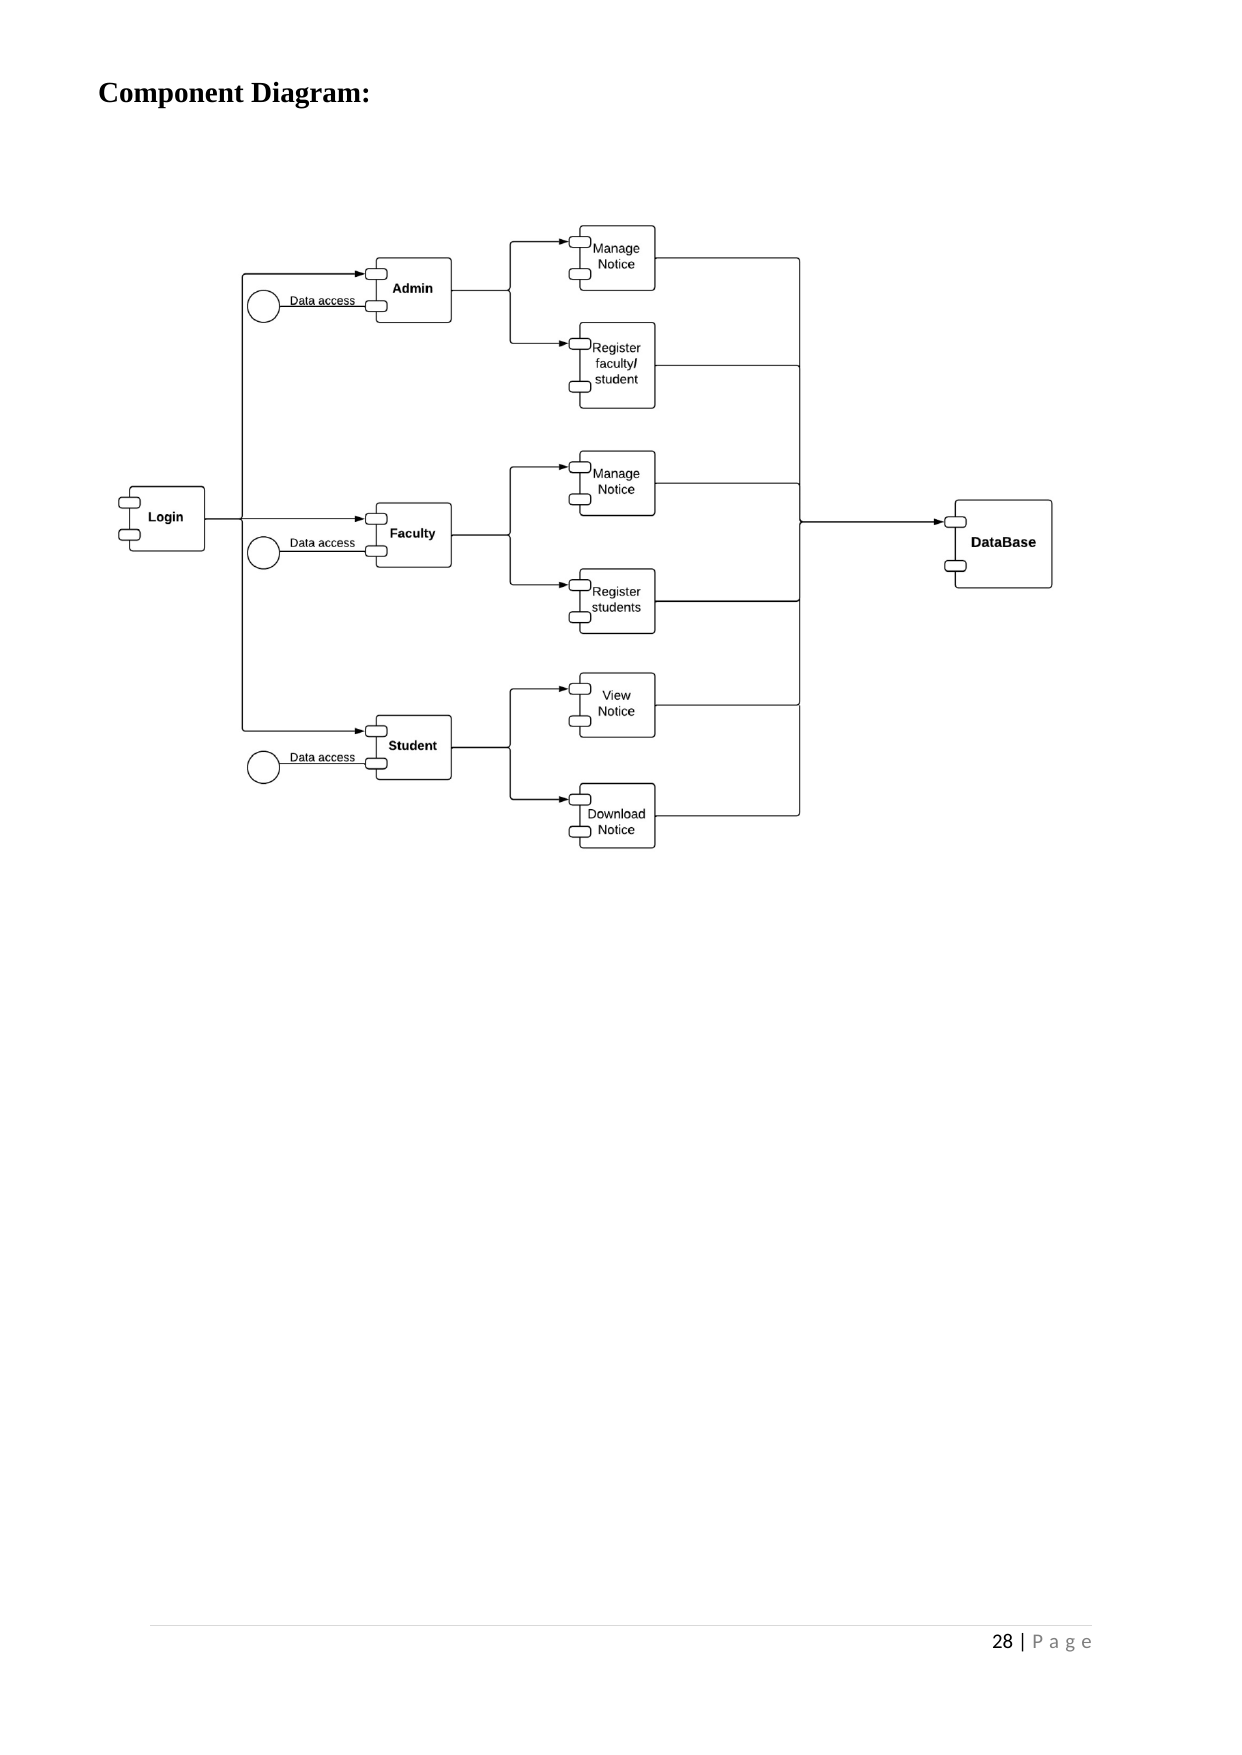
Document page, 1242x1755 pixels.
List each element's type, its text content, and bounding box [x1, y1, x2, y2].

text Component Diagram: [98, 75, 1092, 108]
